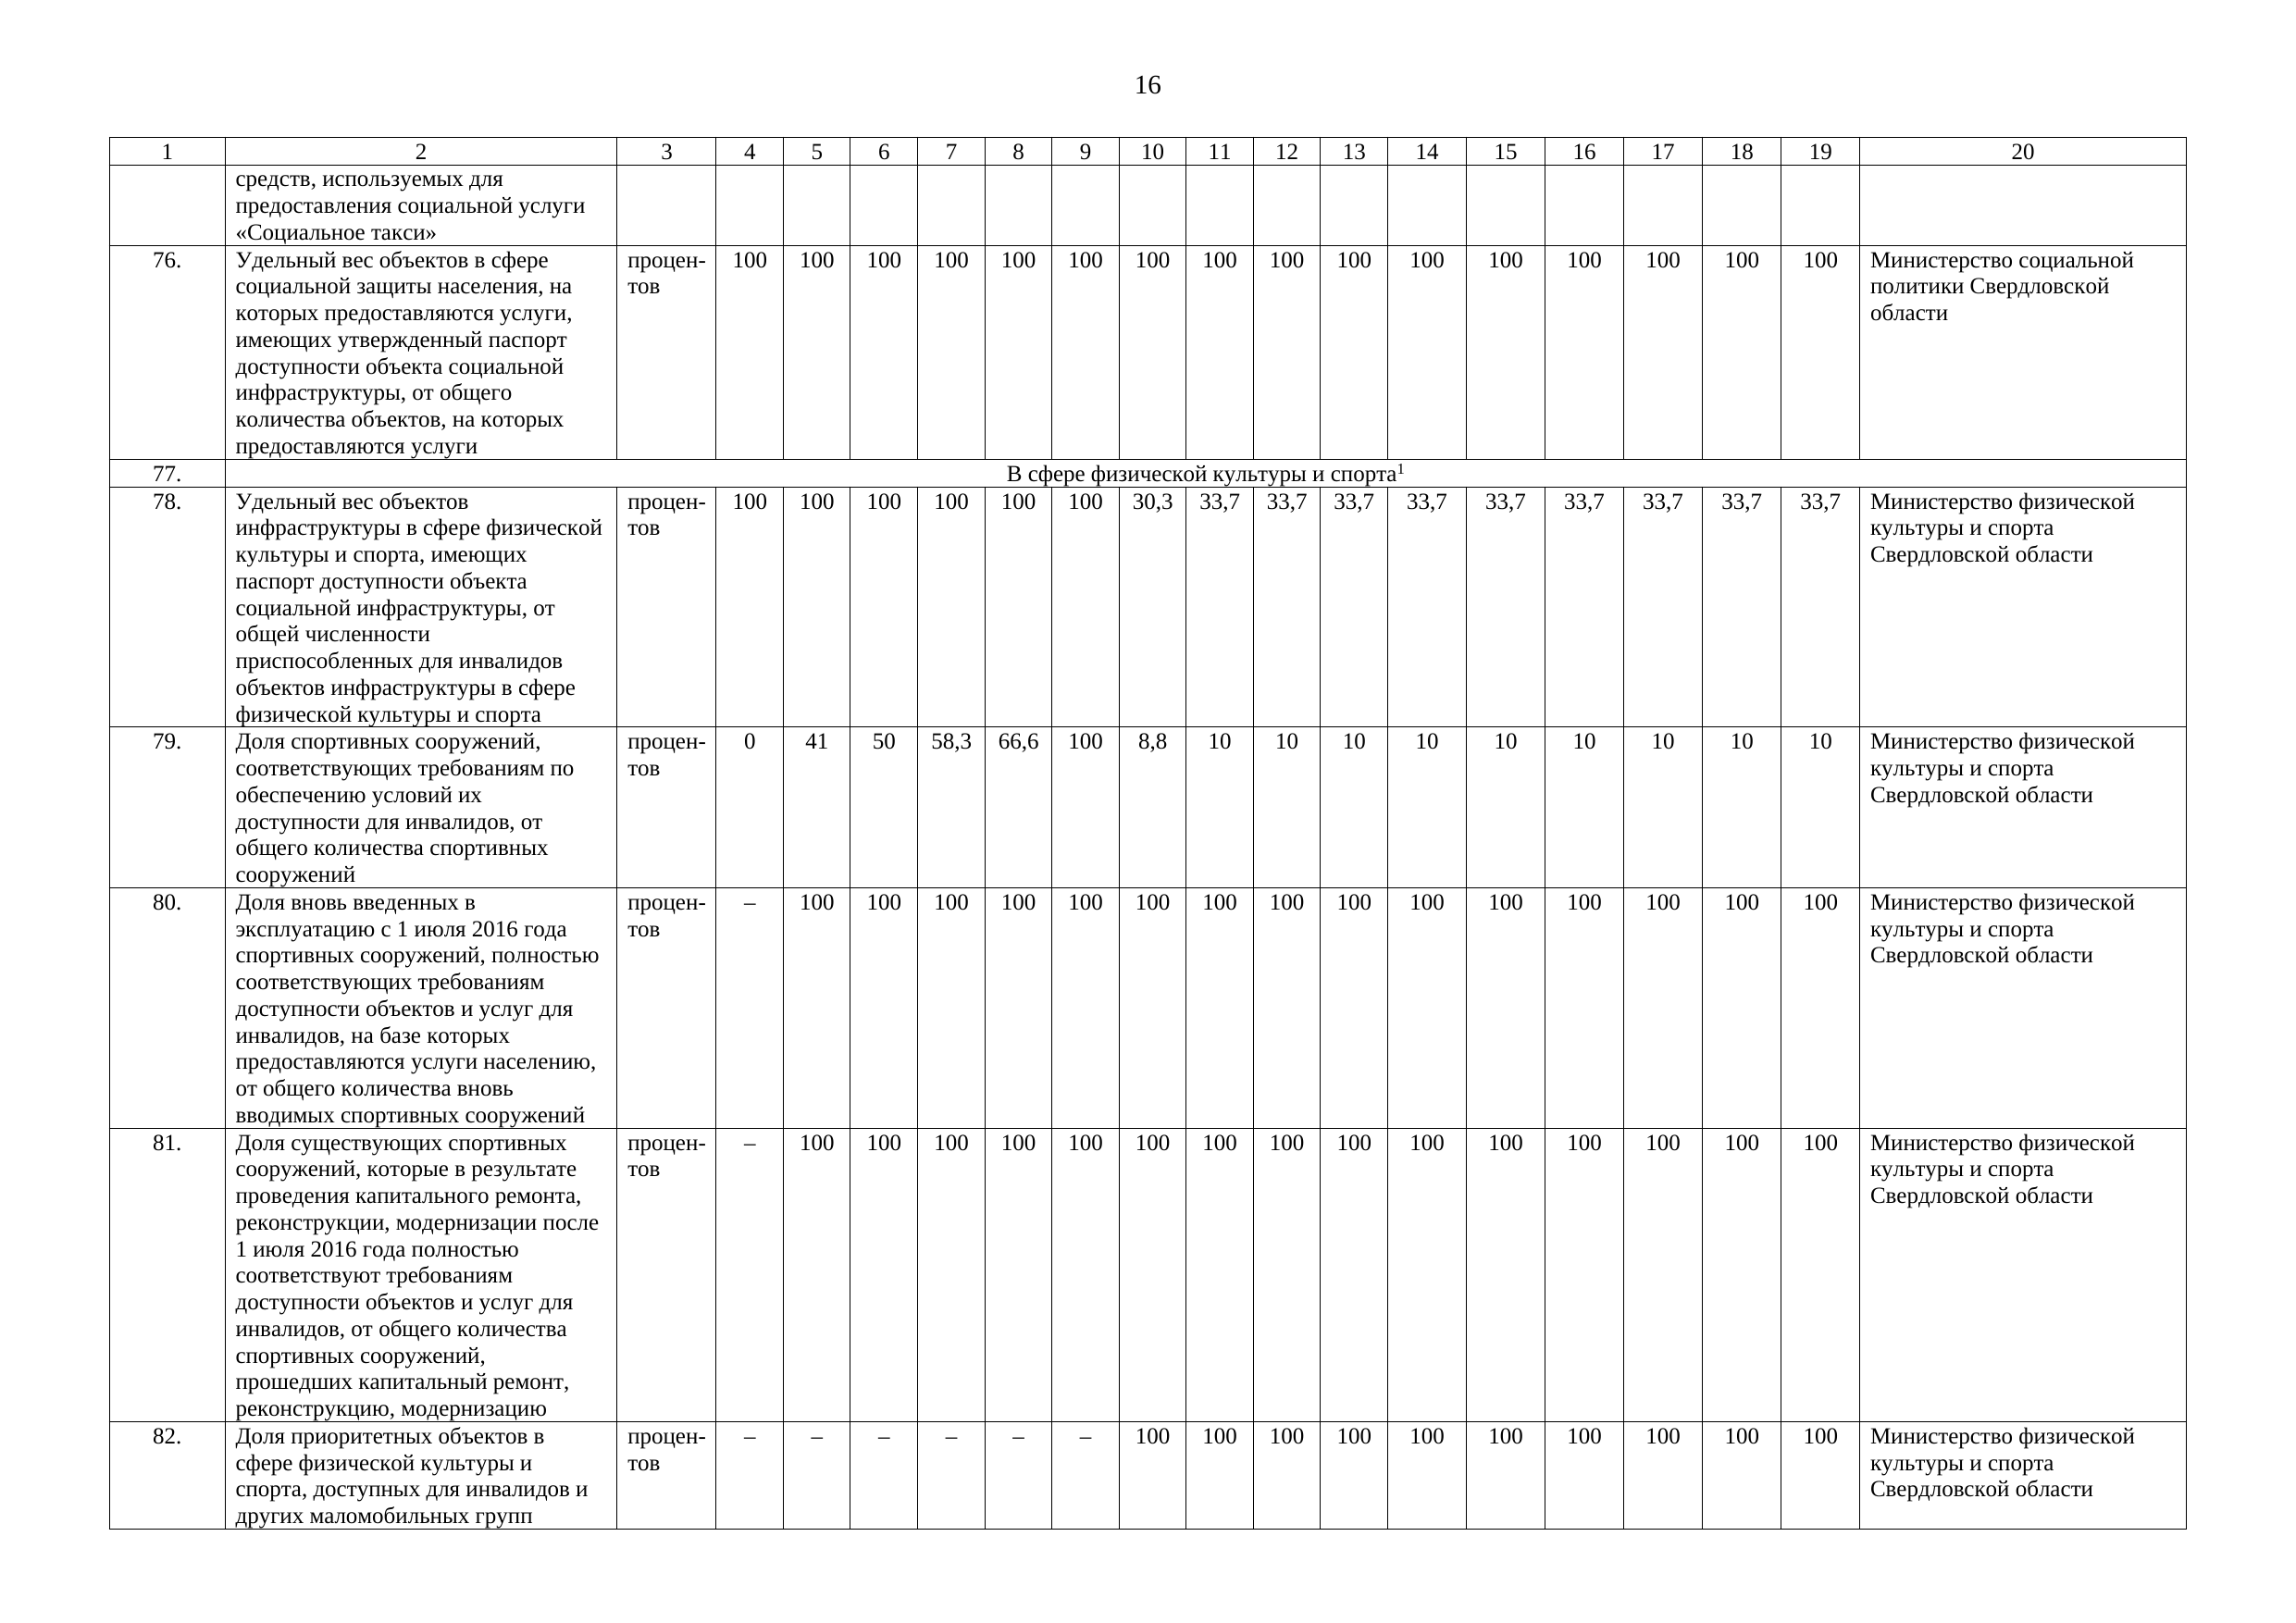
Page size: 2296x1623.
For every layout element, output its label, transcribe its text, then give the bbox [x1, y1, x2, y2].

table_cell 80. [110, 888, 225, 1128]
table_cell [617, 166, 715, 245]
table_cell – [986, 1422, 1051, 1529]
table_cell 100 [1186, 1422, 1253, 1529]
table_cell Министерство физической культуры и спорта Свердловской области [1860, 888, 2186, 1128]
table_cell 100 [1254, 888, 1320, 1128]
table_cell 100 [986, 488, 1051, 726]
table_cell 77. [110, 460, 225, 487]
table_header 13 [1321, 138, 1387, 164]
table_cell 76. [110, 246, 225, 459]
table_cell 30,3 [1120, 488, 1185, 726]
table_cell 66,6 [986, 727, 1051, 887]
table_cell 100 [850, 246, 917, 459]
table_cell 100 [1545, 888, 1623, 1128]
table_cell – [784, 1422, 850, 1529]
table_cell 100 [1781, 888, 1859, 1128]
table_cell – [716, 1129, 783, 1421]
table_cell [1703, 166, 1781, 245]
table_header 19 [1781, 138, 1859, 164]
table_cell 100 [1624, 1129, 1702, 1421]
table_cell 100 [1624, 246, 1702, 459]
table_cell 100 [850, 888, 917, 1128]
table_cell процен-тов [617, 888, 715, 1128]
table_cell 100 [1052, 1129, 1119, 1421]
table_cell Доля спортивных сооружений, соответствующих требованиям по обеспечению условий их доступности для инвалидов, от общего количества спортивных сооружений [226, 727, 616, 887]
table_cell 100 [1321, 246, 1387, 459]
table_cell Министерство физической культуры и спорта Свердловской области [1860, 1422, 2186, 1529]
table_cell 100 [918, 488, 985, 726]
table_cell процен-тов [617, 1129, 715, 1421]
table_header 7 [918, 138, 985, 164]
table_cell 10 [1545, 727, 1623, 887]
table_cell [986, 166, 1051, 245]
table_cell 100 [1052, 488, 1119, 726]
table_cell [1052, 166, 1119, 245]
table_cell – [1052, 1422, 1119, 1529]
table_cell – [716, 888, 783, 1128]
table_cell 100 [1545, 1422, 1623, 1529]
table_cell 33,7 [1624, 488, 1702, 726]
table_cell 50 [850, 727, 917, 887]
table_cell 33,7 [1467, 488, 1545, 726]
table_cell 81. [110, 1129, 225, 1421]
table_header 3 [617, 138, 715, 164]
table_header 4 [716, 138, 783, 164]
table_cell 100 [1186, 1129, 1253, 1421]
table_cell 100 [1052, 246, 1119, 459]
table_cell 100 [1703, 246, 1781, 459]
table_cell 100 [1467, 246, 1545, 459]
table_cell [1388, 166, 1466, 245]
table_cell 33,7 [1703, 488, 1781, 726]
table_cell 100 [1781, 1129, 1859, 1421]
table_cell 100 [716, 246, 783, 459]
table_cell 100 [1052, 888, 1119, 1128]
table_header 17 [1624, 138, 1702, 164]
table_cell Доля существующих спортивных сооружений, которые в результате проведения капитального ремонта, реконструкции, модернизации после 1 июля 2016 года полностью соответствуют требованиям доступности объектов и услуг для инвалидов, от общего количества спортивных сооружений, прошедших капитальный ремонт, реконструкцию, модернизацию [226, 1129, 616, 1421]
table_cell 82. [110, 1422, 225, 1529]
table_cell 100 [1545, 246, 1623, 459]
table_cell [918, 166, 985, 245]
table_cell 10 [1388, 727, 1466, 887]
table_cell 10 [1781, 727, 1859, 887]
table_cell 33,7 [1254, 488, 1320, 726]
table_cell [850, 166, 917, 245]
table_header 1 [110, 138, 225, 164]
table_cell В сфере физической культуры и спорта1 [226, 460, 2186, 487]
table_header 11 [1186, 138, 1253, 164]
table_cell 100 [918, 888, 985, 1128]
table_cell [1624, 166, 1702, 245]
table_cell процен-тов [617, 246, 715, 459]
table_cell 58,3 [918, 727, 985, 887]
table_cell Министерство физической культуры и спорта Свердловской области [1860, 1129, 2186, 1421]
table_cell – [716, 1422, 783, 1529]
table_cell 10 [1467, 727, 1545, 887]
table_cell [716, 166, 783, 245]
table_cell 100 [1254, 1129, 1320, 1421]
table_cell 33,7 [1545, 488, 1623, 726]
table_cell процен-тов [617, 488, 715, 726]
table_cell 8,8 [1120, 727, 1185, 887]
table_cell процен-тов [617, 727, 715, 887]
table_cell 10 [1703, 727, 1781, 887]
table_cell 33,7 [1781, 488, 1859, 726]
table_cell Министерство социальной политики Свердловской области [1860, 246, 2186, 459]
table_cell 100 [1120, 1129, 1185, 1421]
table_cell – [850, 1422, 917, 1529]
table_cell 33,7 [1388, 488, 1466, 726]
table_cell 100 [986, 246, 1051, 459]
table_cell 100 [1186, 888, 1253, 1128]
table_cell 79. [110, 727, 225, 887]
table_cell 10 [1254, 727, 1320, 887]
table_cell 100 [1388, 246, 1466, 459]
table_cell 100 [1321, 1422, 1387, 1529]
table_cell [784, 166, 850, 245]
table_cell 100 [1624, 1422, 1702, 1529]
table_cell 100 [1388, 1422, 1466, 1529]
table_cell [1186, 166, 1253, 245]
table_cell Министерство физической культуры и спорта Свердловской области [1860, 727, 2186, 887]
table_cell Министерство физической культуры и спорта Свердловской области [1860, 488, 2186, 726]
table_header 20 [1860, 138, 2186, 164]
table_header 12 [1254, 138, 1320, 164]
table_cell [1120, 166, 1185, 245]
table_cell 100 [986, 888, 1051, 1128]
table_cell Удельный вес объектов в сфере социальной защиты населения, на которых предоставляются услуги, имеющих утвержденный паспорт доступности объекта социальной инфраструктуры, от общего количества объектов, на которых предоставляются услуги [226, 246, 616, 459]
table_cell 10 [1321, 727, 1387, 887]
table_cell 100 [850, 1129, 917, 1421]
table_cell 100 [1321, 1129, 1387, 1421]
table_cell 100 [1781, 1422, 1859, 1529]
table_cell 100 [1388, 888, 1466, 1128]
table_cell 100 [1624, 888, 1702, 1128]
table_cell Доля вновь введенных в эксплуатацию с 1 июля 2016 года спортивных сооружений, полностью соответствующих требованиям доступности объектов и услуг для инвалидов, на базе которых предоставляются услуги населению, от общего количества вновь вводимых спортивных сооружений [226, 888, 616, 1128]
table_header 15 [1467, 138, 1545, 164]
table_header 10 [1120, 138, 1185, 164]
table_cell 100 [1703, 1129, 1781, 1421]
table_cell [1781, 166, 1859, 245]
table_cell 100 [986, 1129, 1051, 1421]
table_header 8 [986, 138, 1051, 164]
table_header 16 [1545, 138, 1623, 164]
table_header 18 [1703, 138, 1781, 164]
table_cell 100 [918, 1129, 985, 1421]
table_header 2 [226, 138, 616, 164]
table_cell 100 [1545, 1129, 1623, 1421]
table_cell 100 [850, 488, 917, 726]
table_header 9 [1052, 138, 1119, 164]
table_cell 100 [918, 246, 985, 459]
table_cell 100 [1254, 1422, 1320, 1529]
table_cell 78. [110, 488, 225, 726]
table_cell 10 [1186, 727, 1253, 887]
table_cell [110, 166, 225, 245]
table_cell 100 [784, 246, 850, 459]
table_header 14 [1388, 138, 1466, 164]
table_cell 100 [1120, 888, 1185, 1128]
table_cell 100 [1703, 888, 1781, 1128]
table_cell [1860, 166, 2186, 245]
table_cell 33,7 [1321, 488, 1387, 726]
table_cell 41 [784, 727, 850, 887]
table_cell 100 [1052, 727, 1119, 887]
table_cell [1321, 166, 1387, 245]
table_cell – [918, 1422, 985, 1529]
table_cell 100 [784, 888, 850, 1128]
table_cell [1467, 166, 1545, 245]
table_cell [1254, 166, 1320, 245]
table_cell 100 [1467, 888, 1545, 1128]
table_cell 100 [1467, 1422, 1545, 1529]
table_cell 0 [716, 727, 783, 887]
table_header 6 [850, 138, 917, 164]
table_cell 100 [1254, 246, 1320, 459]
table_cell 10 [1624, 727, 1702, 887]
table_cell 100 [1321, 888, 1387, 1128]
table_cell Удельный вес объектов инфраструктуры в сфере физической культуры и спорта, имеющих паспорт доступности объекта социальной инфраструктуры, от общей численности приспособленных для инвалидов объектов инфраструктуры в сфере физической культуры и спорта [226, 488, 616, 726]
table_cell 100 [1186, 246, 1253, 459]
table_cell 100 [784, 488, 850, 726]
table_cell средств, используемых для предоставления социальной услуги «Социальное такси» [226, 166, 616, 245]
table_cell 100 [1120, 246, 1185, 459]
table_cell Доля приоритетных объектов в сфере физической культуры и спорта, доступных для инвалидов и других маломобильных групп [226, 1422, 616, 1529]
table_cell 33,7 [1186, 488, 1253, 726]
table_cell 100 [1388, 1129, 1466, 1421]
table_cell 100 [1467, 1129, 1545, 1421]
table_header 5 [784, 138, 850, 164]
table_cell 100 [1703, 1422, 1781, 1529]
table_cell 100 [1781, 246, 1859, 459]
table_cell процен-тов [617, 1422, 715, 1529]
table_cell 100 [784, 1129, 850, 1421]
table_cell 100 [1120, 1422, 1185, 1529]
table_cell 100 [716, 488, 783, 726]
table_cell [1545, 166, 1623, 245]
